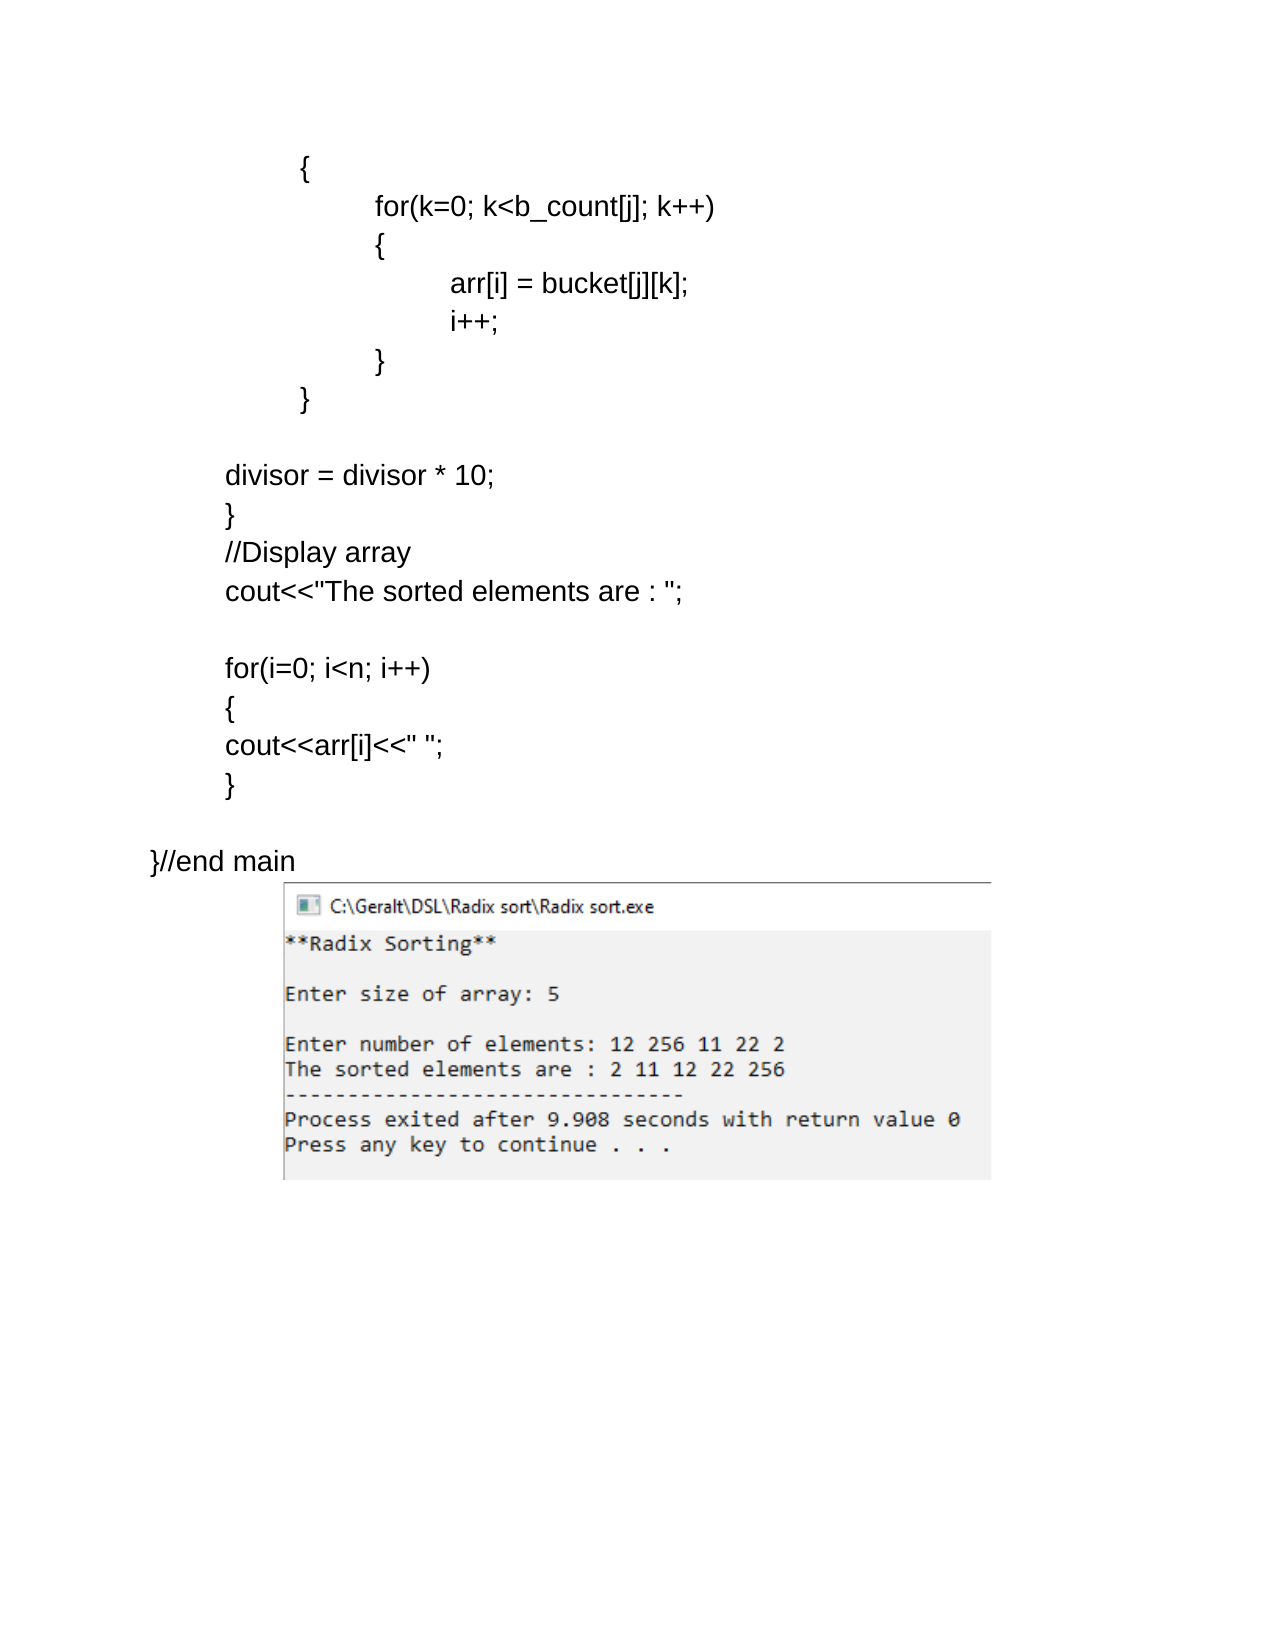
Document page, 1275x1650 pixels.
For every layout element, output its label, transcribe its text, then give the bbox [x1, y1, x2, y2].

text divisor = divisor * 10; [150, 458, 1125, 492]
picture [283, 882, 992, 1180]
text } [150, 343, 1125, 376]
text } [150, 381, 1125, 415]
text { [150, 227, 1125, 261]
text }//end main [150, 844, 1125, 877]
text { [150, 689, 1125, 723]
text { [150, 150, 1125, 183]
text cout<<"The sorted elements are : "; [150, 574, 1125, 607]
text arr[i] = bucket[j][k]; [150, 266, 1125, 299]
text } [150, 767, 1125, 800]
text } [150, 497, 1125, 530]
text for(i=0; i<n; i++) [150, 651, 1125, 684]
text i++; [150, 304, 1125, 338]
text //Display array [150, 535, 1125, 569]
text for(k=0; k<b_count[j]; k++) [150, 188, 1125, 222]
text cout<<arr[i]<<" "; [150, 728, 1125, 762]
